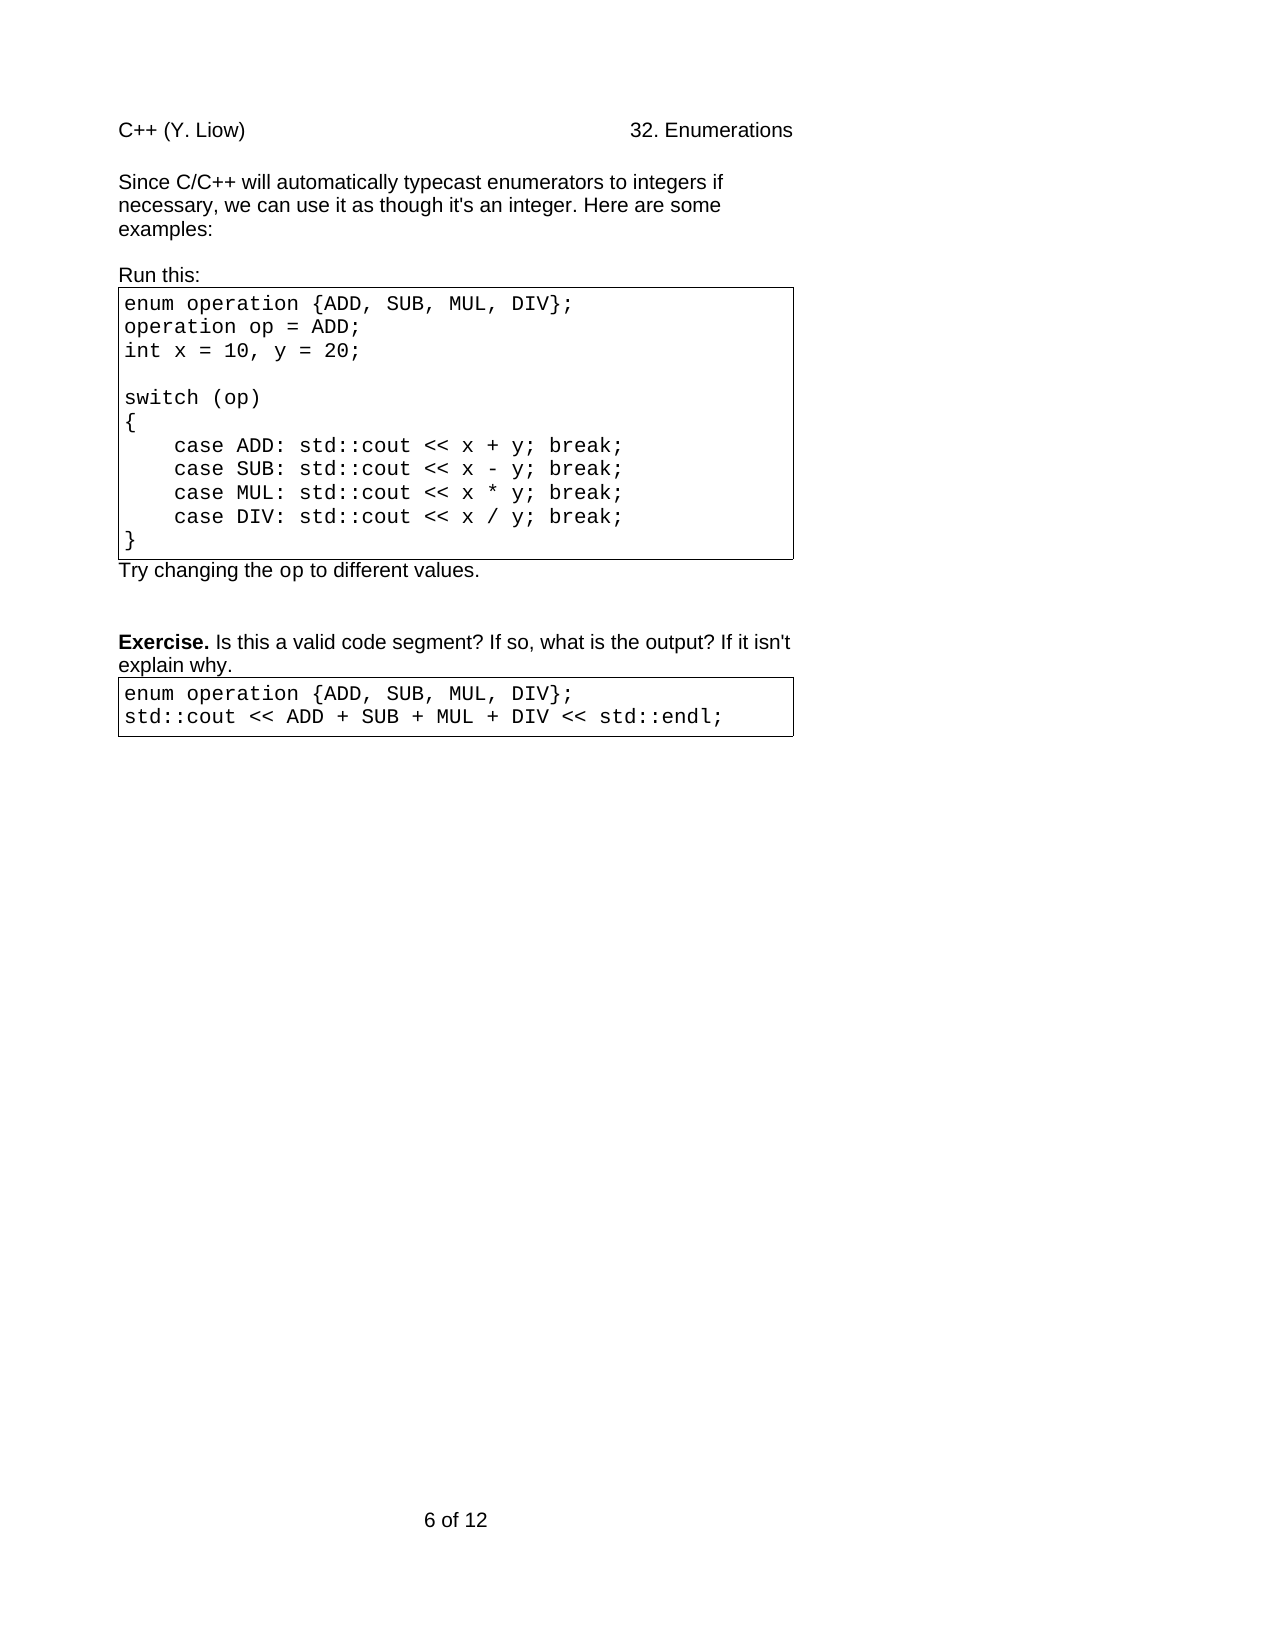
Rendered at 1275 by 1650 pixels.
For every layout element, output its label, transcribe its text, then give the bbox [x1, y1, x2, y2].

text Run this: [118, 264, 793, 287]
text Since C/C++ will automatically typecast enumerators to integers if necessary, we can use it as though it's an integer. Here are some examples: [118, 171, 793, 241]
text Try changing the op to different values. [118, 560, 793, 584]
text Exercise. Is this a valid code segment? If so, what is the output? If it isn't explain why. [118, 630, 793, 677]
table_header enum operation {ADD, SUB, MUL, DIV}; std::cout << ADD + SUB + MUL + DIV << std::endl; [119, 678, 793, 736]
table_header enum operation {ADD, SUB, MUL, DIV}; operation op = ADD; int x = 10, y = 20; switch (op) { case ADD: std::cout << x + y; break; case SUB: std::cout << x - y; break; case MUL: std::cout << x * y; break; case DIV: std::cout << x / y; break; } [119, 288, 793, 559]
